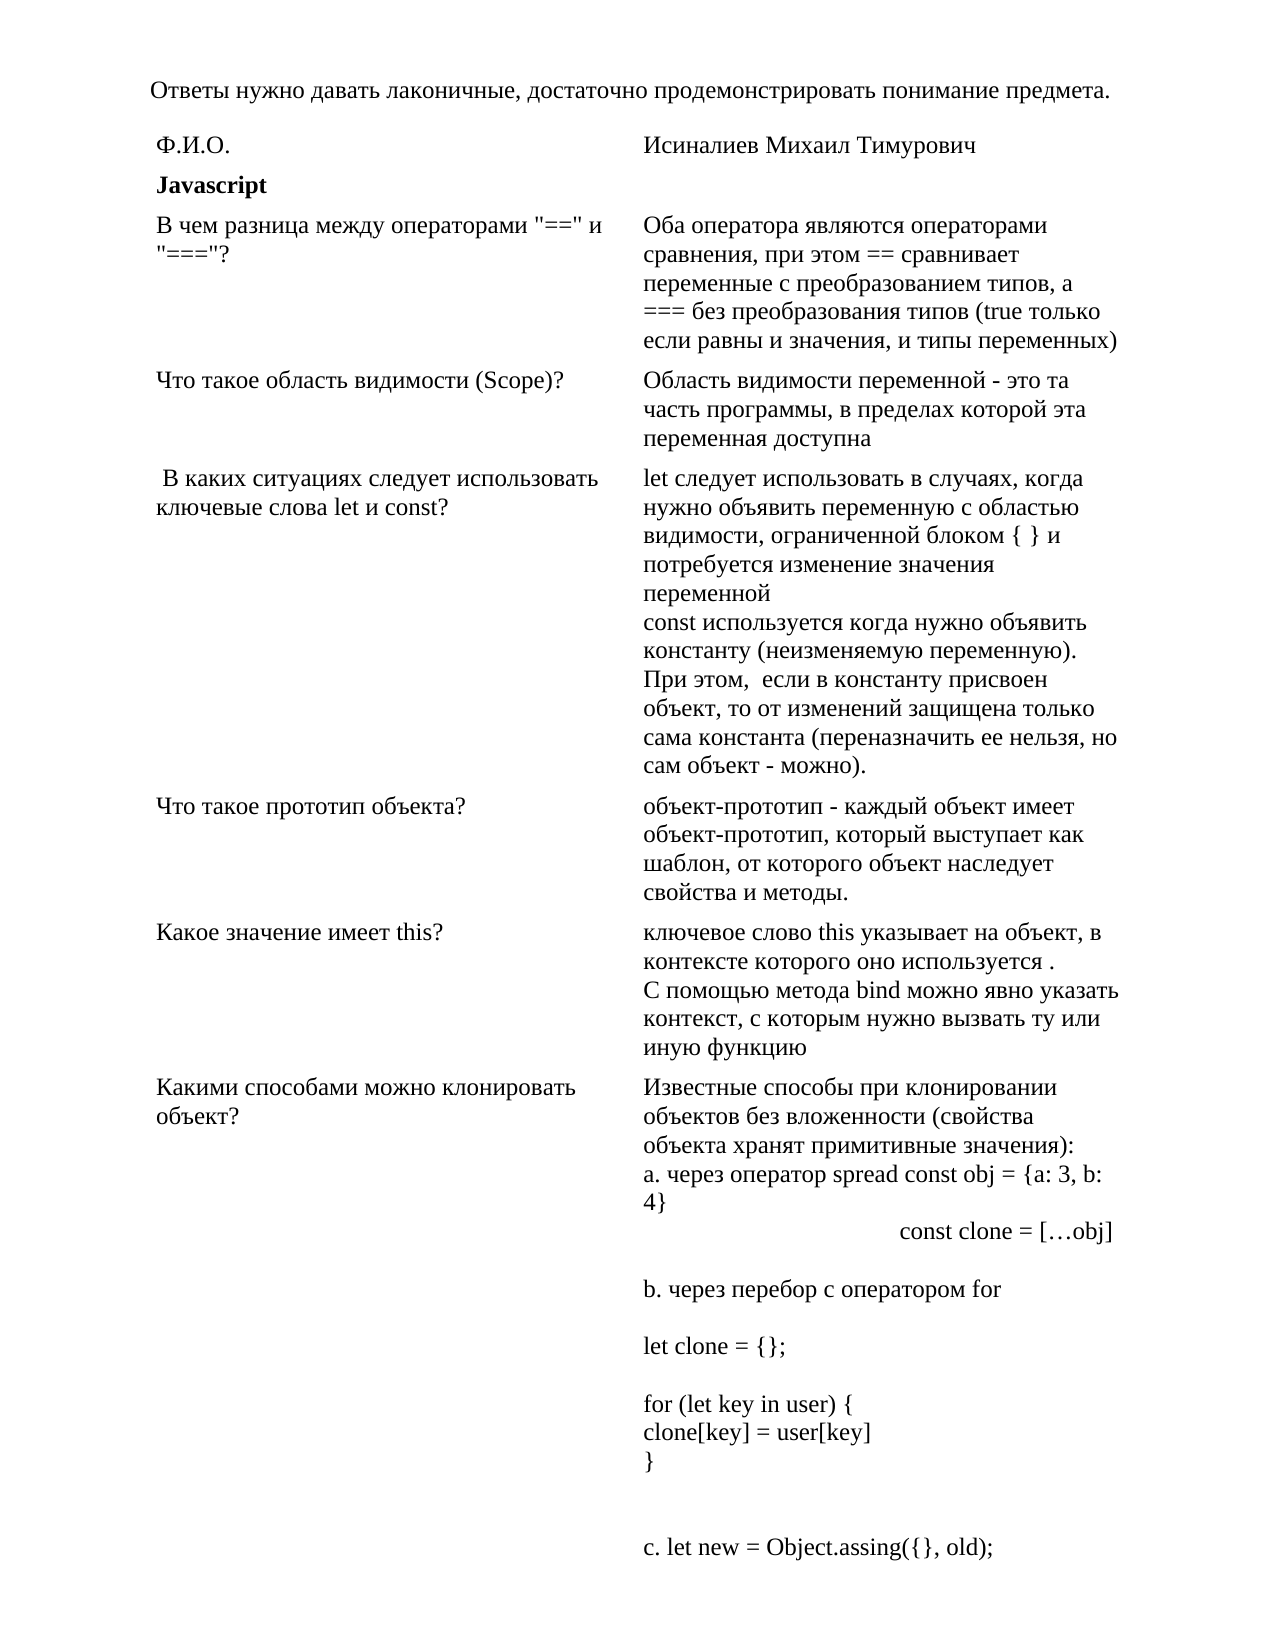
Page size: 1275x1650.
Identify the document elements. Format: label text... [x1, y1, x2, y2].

table_cell Что такое прототип объекта? [150, 785, 637, 912]
table_header Ф.И.О. [150, 124, 637, 164]
table_cell В чем разница между операторами "==" и "==="? [150, 205, 637, 360]
table_cell let следует использовать в случаях, когда нужно объявить переменную с областью видимости, ограниченной блоком { } и потребуется изменение значения переменной const используется когда нужно объявить константу (неизменяемую переменную). При этом, если в константу присвоен объект, то от изменений защищена только сама константа (переназначить ее нельзя, но сам объект - можно). [638, 458, 1125, 785]
text Ответы нужно давать лаконичные, достаточно продемонстрировать понимание предмета. [150, 75, 1125, 104]
table_cell объект-прототип - каждый объект имеет объект-прототип, который выступает как шаблон, от которого объект наследует свойства и методы. [638, 785, 1125, 912]
table_cell В каких ситуациях следует использовать ключевые слова let и const? [150, 458, 637, 785]
table_cell Известные способы при клонировании объектов без вложенности (свойства объекта хранят примитивные значения): а. через оператор spread const obj = {a: 3, b: 4} const clone = […obj] b. через перебор с оператором for let clone = {}; for (let key in user) { clone[key] = user[key] } c. let new = Object.assing({}, old); [638, 1067, 1125, 1567]
table_cell Оба оператора являются операторами сравнения, при этом == сравнивает переменные с преобразованием типов, а === без преобразования типов (true только если равны и значения, и типы переменных) [638, 205, 1125, 360]
table_header Исиналиев Михаил Тимурович [638, 124, 1125, 164]
table_cell ключевое слово this указывает на объект, в контексте которого оно используется . С помощью метода bind можно явно указать контекст, с которым нужно вызвать ту или иную функцию [638, 912, 1125, 1067]
table_cell Что такое область видимости (Scope)? [150, 360, 637, 457]
table_cell Какими способами можно клонировать объект? [150, 1067, 637, 1567]
table_cell Область видимости переменной - это та часть программы, в пределах которой эта переменная доступна [638, 360, 1125, 457]
table_cell Какое значение имеет this? [150, 912, 637, 1067]
table_cell Javascript [150, 164, 637, 204]
